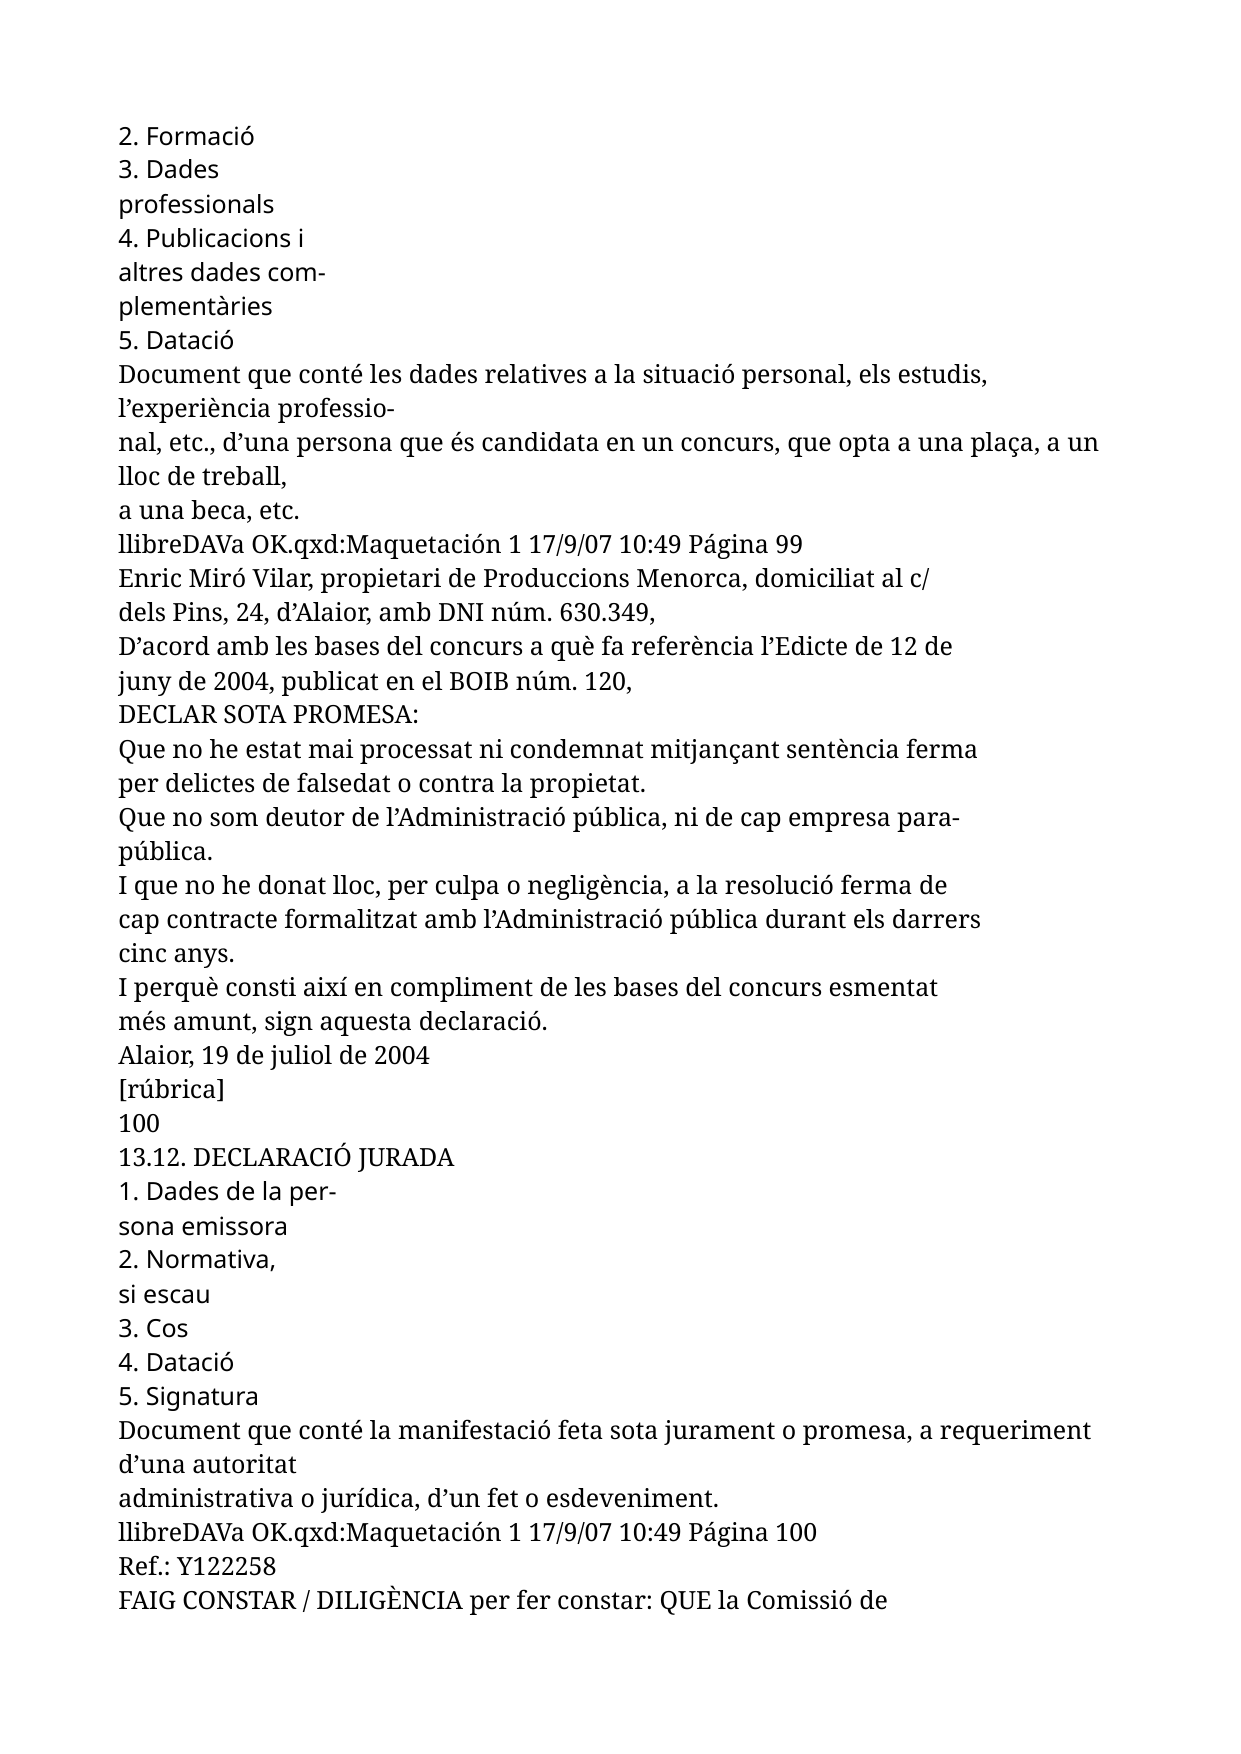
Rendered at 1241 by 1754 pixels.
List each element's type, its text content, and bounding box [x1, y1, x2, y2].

text Enric Miró Vilar, propietari de Produccions Menorca, domiciliat al c/ dels Pins, 24, d’Alaior, amb DNI núm. 630.349, D’acord amb les bases del concurs a què fa referència l’Edicte de 12 de juny de 2004, publicat en el BOIB núm. 120, DECLAR SOTA PROMESA: Que no he estat mai processat ni condemnat mitjançant sentència ferma per delictes de falsedat o contra la propietat. Que no som deutor de l’Administració pública, ni de cap empresa para- pública. I que no he donat lloc, per culpa o negligència, a la resolució ferma de cap contracte formalitzat amb l’Administració pública durant els darrers cinc anys. I perquè consti així en compliment de les bases del concurs esmentat més amunt, sign aquesta declaració. Alaior, 19 de juliol de 2004 [rúbrica] 100 13.12. DECLARACIÓ JURADA 1. Dades de la per- sona emissora 2. Normativa, si escau 3. Cos 4. Datació 5. Signatura Document que conté la manifestació feta sota jurament o promesa, a requeriment d’una autoritat administrativa o jurídica, d’un fet o esdeveniment. llibreDAVa OK.qxd:Maquetación 1 17/9/07 10:49 Página 100 [118, 561, 1122, 1549]
text 2. Formació 3. Dades professionals 4. Publicacions i altres dades com- plementàries 5. Datació Document que conté les dades relatives a la situació personal, els estudis, l’experiència professio- nal, etc., d’una persona que és candidata en un concurs, que opta a una plaça, a un lloc de treball, a una beca, etc. llibreDAVa OK.qxd:Maquetación 1 17/9/07 10:49 Página 99 [118, 118, 1122, 561]
text Ref.: Y122258 FAIG CONSTAR / DILIGÈNCIA per fer constar: QUE la Comissió de [118, 1549, 1122, 1617]
